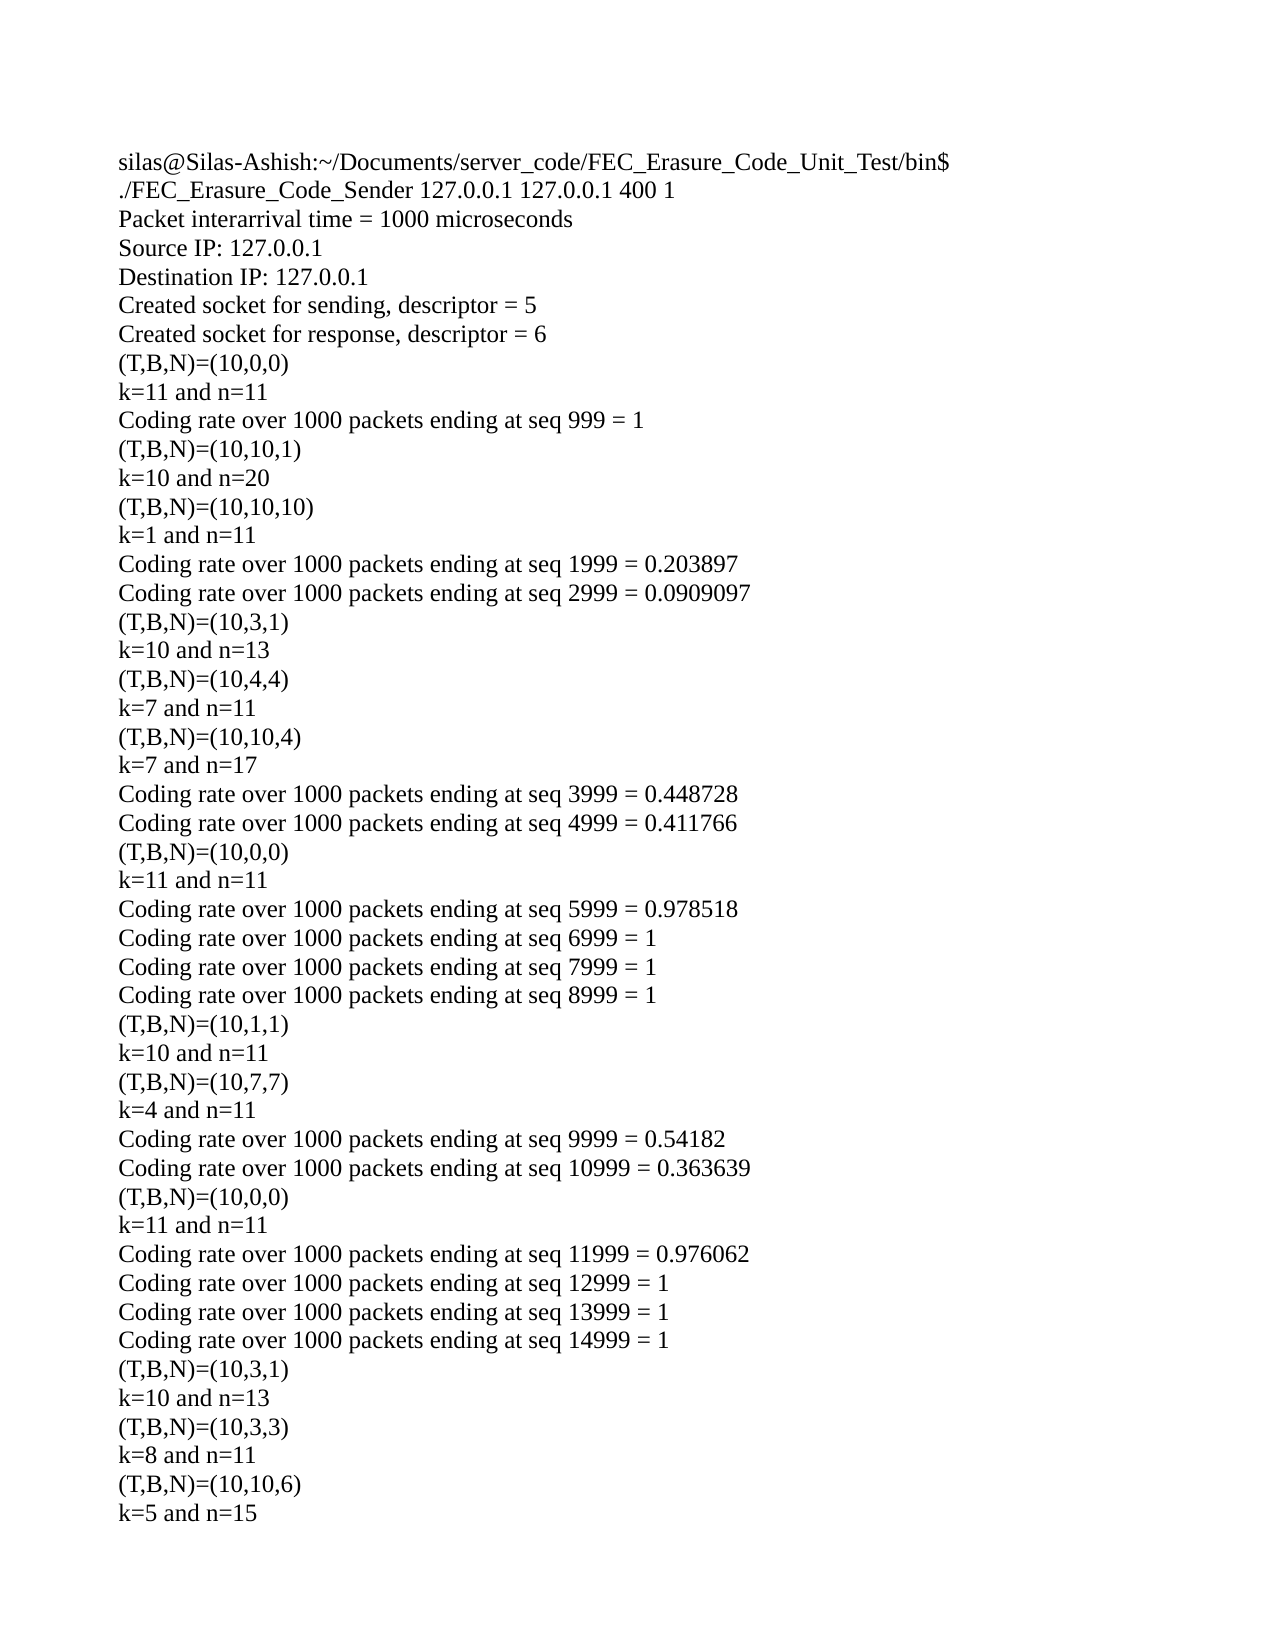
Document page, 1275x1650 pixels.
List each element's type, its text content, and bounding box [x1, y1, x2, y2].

text Source IP: 127.0.0.1 [118, 233, 1157, 262]
text (T,B,N)=(10,10,10) [118, 492, 1157, 521]
text k=11 and n=11 [118, 377, 1157, 406]
text k=11 and n=11 [118, 1211, 1157, 1239]
text k=8 and n=11 [118, 1441, 1157, 1469]
text k=5 and n=15 [118, 1498, 1157, 1527]
text k=10 and n=11 [118, 1038, 1157, 1067]
text k=11 and n=11 [118, 866, 1157, 894]
text Coding rate over 1000 packets ending at seq 2999 = 0.0909097 [118, 578, 1157, 607]
text Coding rate over 1000 packets ending at seq 3999 = 0.448728 [118, 779, 1157, 808]
text k=4 and n=11 [118, 1096, 1157, 1124]
text (T,B,N)=(10,0,0) [118, 348, 1157, 377]
text (T,B,N)=(10,3,1) [118, 1354, 1157, 1383]
text Coding rate over 1000 packets ending at seq 4999 = 0.411766 [118, 808, 1157, 837]
text Created socket for sending, descriptor = 5 [118, 291, 1157, 319]
text (T,B,N)=(10,10,4) [118, 722, 1157, 751]
text Coding rate over 1000 packets ending at seq 5999 = 0.978518 [118, 894, 1157, 923]
text (T,B,N)=(10,7,7) [118, 1067, 1157, 1096]
text k=10 and n=13 [118, 636, 1157, 664]
text (T,B,N)=(10,3,1) [118, 607, 1157, 636]
text Coding rate over 1000 packets ending at seq 8999 = 1 [118, 981, 1157, 1009]
text (T,B,N)=(10,0,0) [118, 837, 1157, 866]
text k=10 and n=13 [118, 1383, 1157, 1412]
text Destination IP: 127.0.0.1 [118, 262, 1157, 291]
text k=10 and n=20 [118, 463, 1157, 492]
text Coding rate over 1000 packets ending at seq 10999 = 0.363639 [118, 1153, 1157, 1182]
text Coding rate over 1000 packets ending at seq 1999 = 0.203897 [118, 549, 1157, 578]
text Coding rate over 1000 packets ending at seq 7999 = 1 [118, 952, 1157, 981]
text Coding rate over 1000 packets ending at seq 13999 = 1 [118, 1297, 1157, 1326]
text Coding rate over 1000 packets ending at seq 9999 = 0.54182 [118, 1124, 1157, 1153]
text Coding rate over 1000 packets ending at seq 12999 = 1 [118, 1268, 1157, 1297]
text (T,B,N)=(10,10,1) [118, 434, 1157, 463]
text Coding rate over 1000 packets ending at seq 11999 = 0.976062 [118, 1239, 1157, 1268]
text Coding rate over 1000 packets ending at seq 6999 = 1 [118, 923, 1157, 952]
text (T,B,N)=(10,0,0) [118, 1182, 1157, 1211]
text (T,B,N)=(10,10,6) [118, 1469, 1157, 1498]
text (T,B,N)=(10,1,1) [118, 1009, 1157, 1038]
text (T,B,N)=(10,4,4) [118, 664, 1157, 693]
text Coding rate over 1000 packets ending at seq 14999 = 1 [118, 1326, 1157, 1354]
text (T,B,N)=(10,3,3) [118, 1412, 1157, 1441]
text Coding rate over 1000 packets ending at seq 999 = 1 [118, 406, 1157, 434]
text Created socket for response, descriptor = 6 [118, 319, 1157, 348]
text Packet interarrival time = 1000 microseconds [118, 204, 1157, 233]
text k=7 and n=17 [118, 751, 1157, 779]
text k=7 and n=11 [118, 693, 1157, 722]
text silas@Silas-Ashish:~/Documents/server_code/FEC_Erasure_Code_Unit_Test/bin$ ./FEC_Erasure_Code_Sender 127.0.0.1 127.0.0.1 400 1 [118, 147, 1157, 204]
text k=1 and n=11 [118, 521, 1157, 549]
